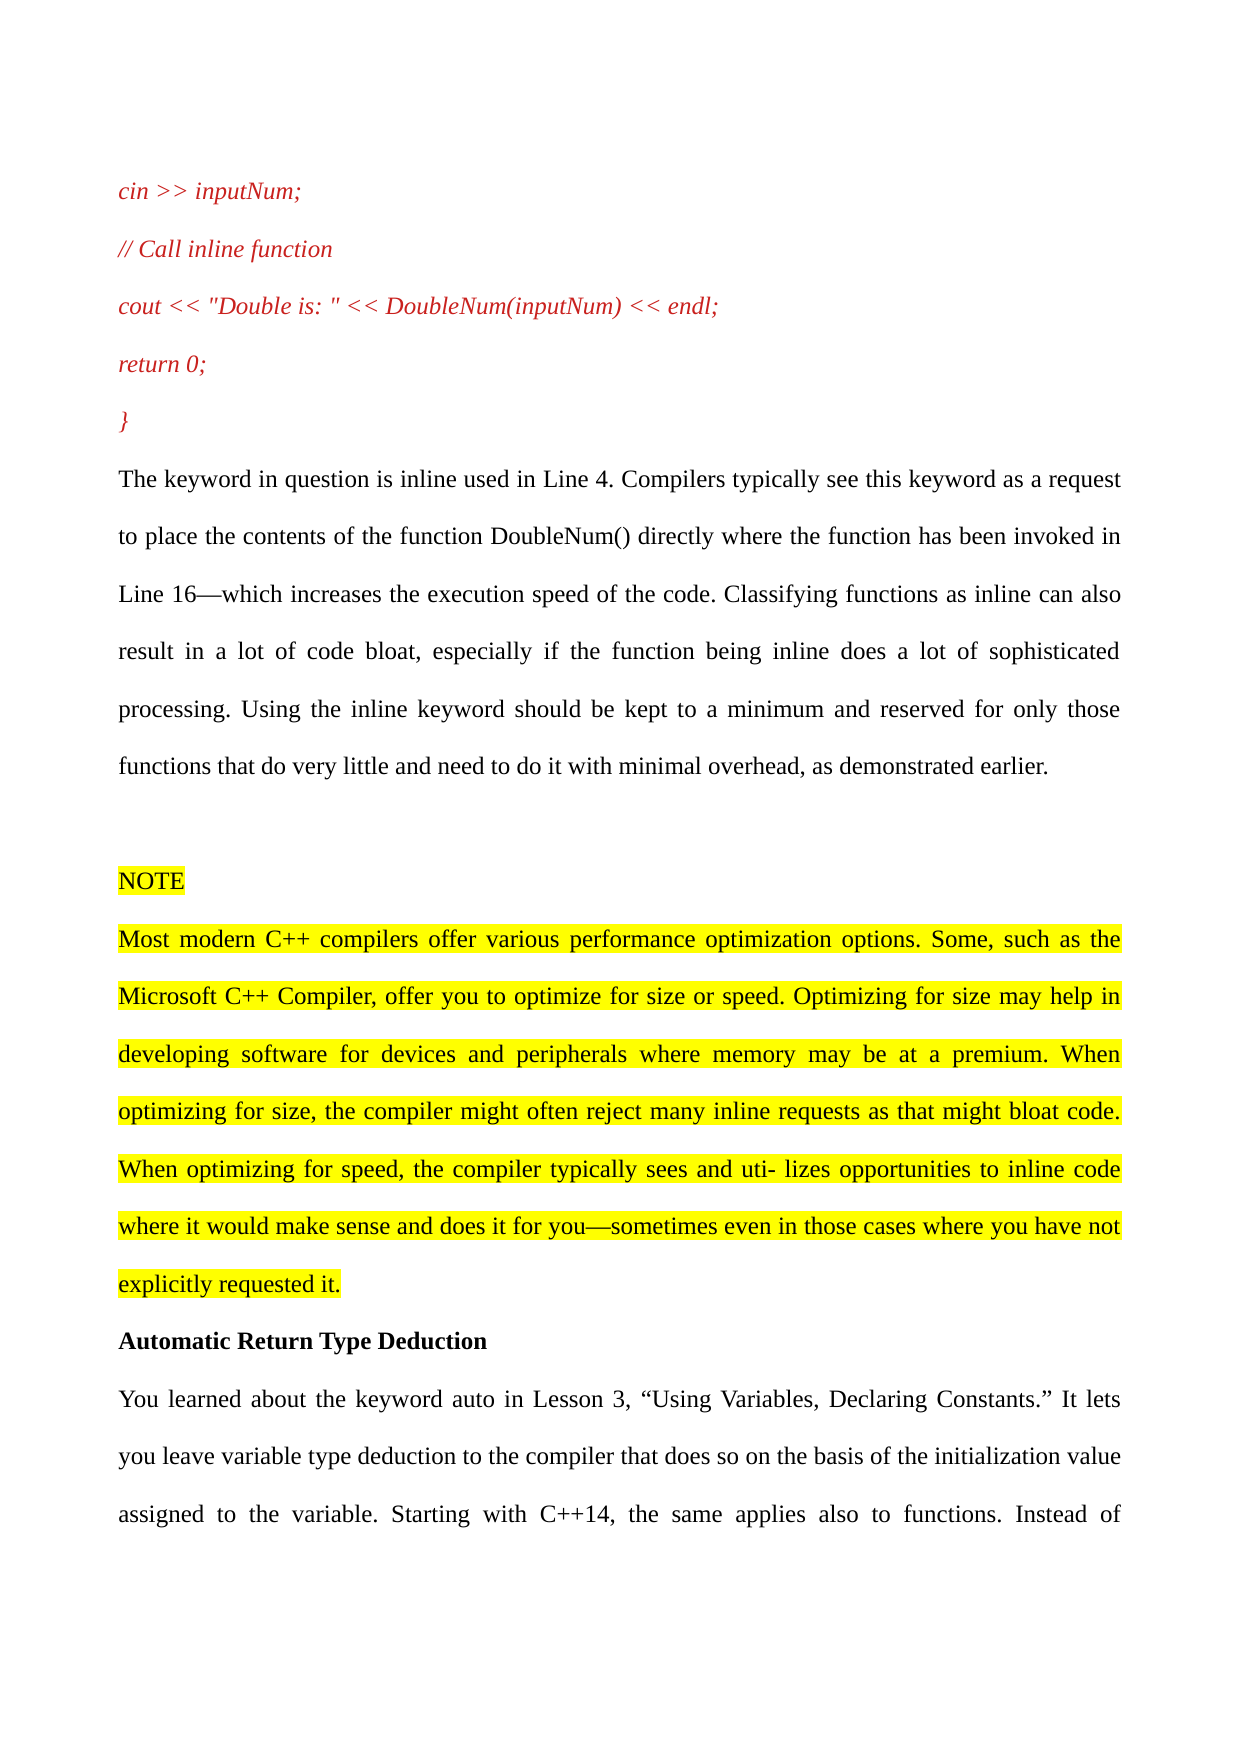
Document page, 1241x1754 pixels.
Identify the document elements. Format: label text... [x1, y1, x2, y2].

text Automatic Return Type Deduction [118, 1326, 1122, 1355]
text cin >> inputNum; [118, 176, 1122, 205]
text } [118, 406, 1122, 435]
text You learned about the keyword auto in Lesson 3, “Using Variables, Declaring Constants.” It lets you leave variable type deduction to the compiler that does so on the basis of the initialization value assigned to the variable. Starting with C++14, the same applies also to functions. Instead of [118, 1384, 1122, 1528]
text NOTE [118, 866, 1122, 895]
text Most modern C++ compilers offer various performance optimization options. Some, such as the Microsoft C++ Compiler, offer you to optimize for size or speed. Optimizing for size may help in developing software for devices and peripherals where memory may be at a premium. When optimizing for size, the compiler might often reject many inline requests as that might bloat code. When optimizing for speed, the compiler typically sees and uti- lizes opportunities to inline code where it would make sense and does it for you—sometimes even in those cases where you have not explicitly requested it. [118, 924, 1122, 1298]
text cout << "Double is: " << DoubleNum(inputNum) << endl; [118, 291, 1122, 320]
text // Call inline function [118, 234, 1122, 263]
text return 0; [118, 349, 1122, 378]
text The keyword in question is inline used in Line 4. Compilers typically see this keyword as a request to place the contents of the function DoubleNum() directly where the function has been invoked in Line 16—which increases the execution speed of the code. Classifying functions as inline can also result in a lot of code bloat, especially if the function being inline does a lot of sophisticated processing. Using the inline keyword should be kept to a minimum and reserved for only those functions that do very little and need to do it with minimal overhead, as demonstrated earlier. [118, 464, 1122, 780]
